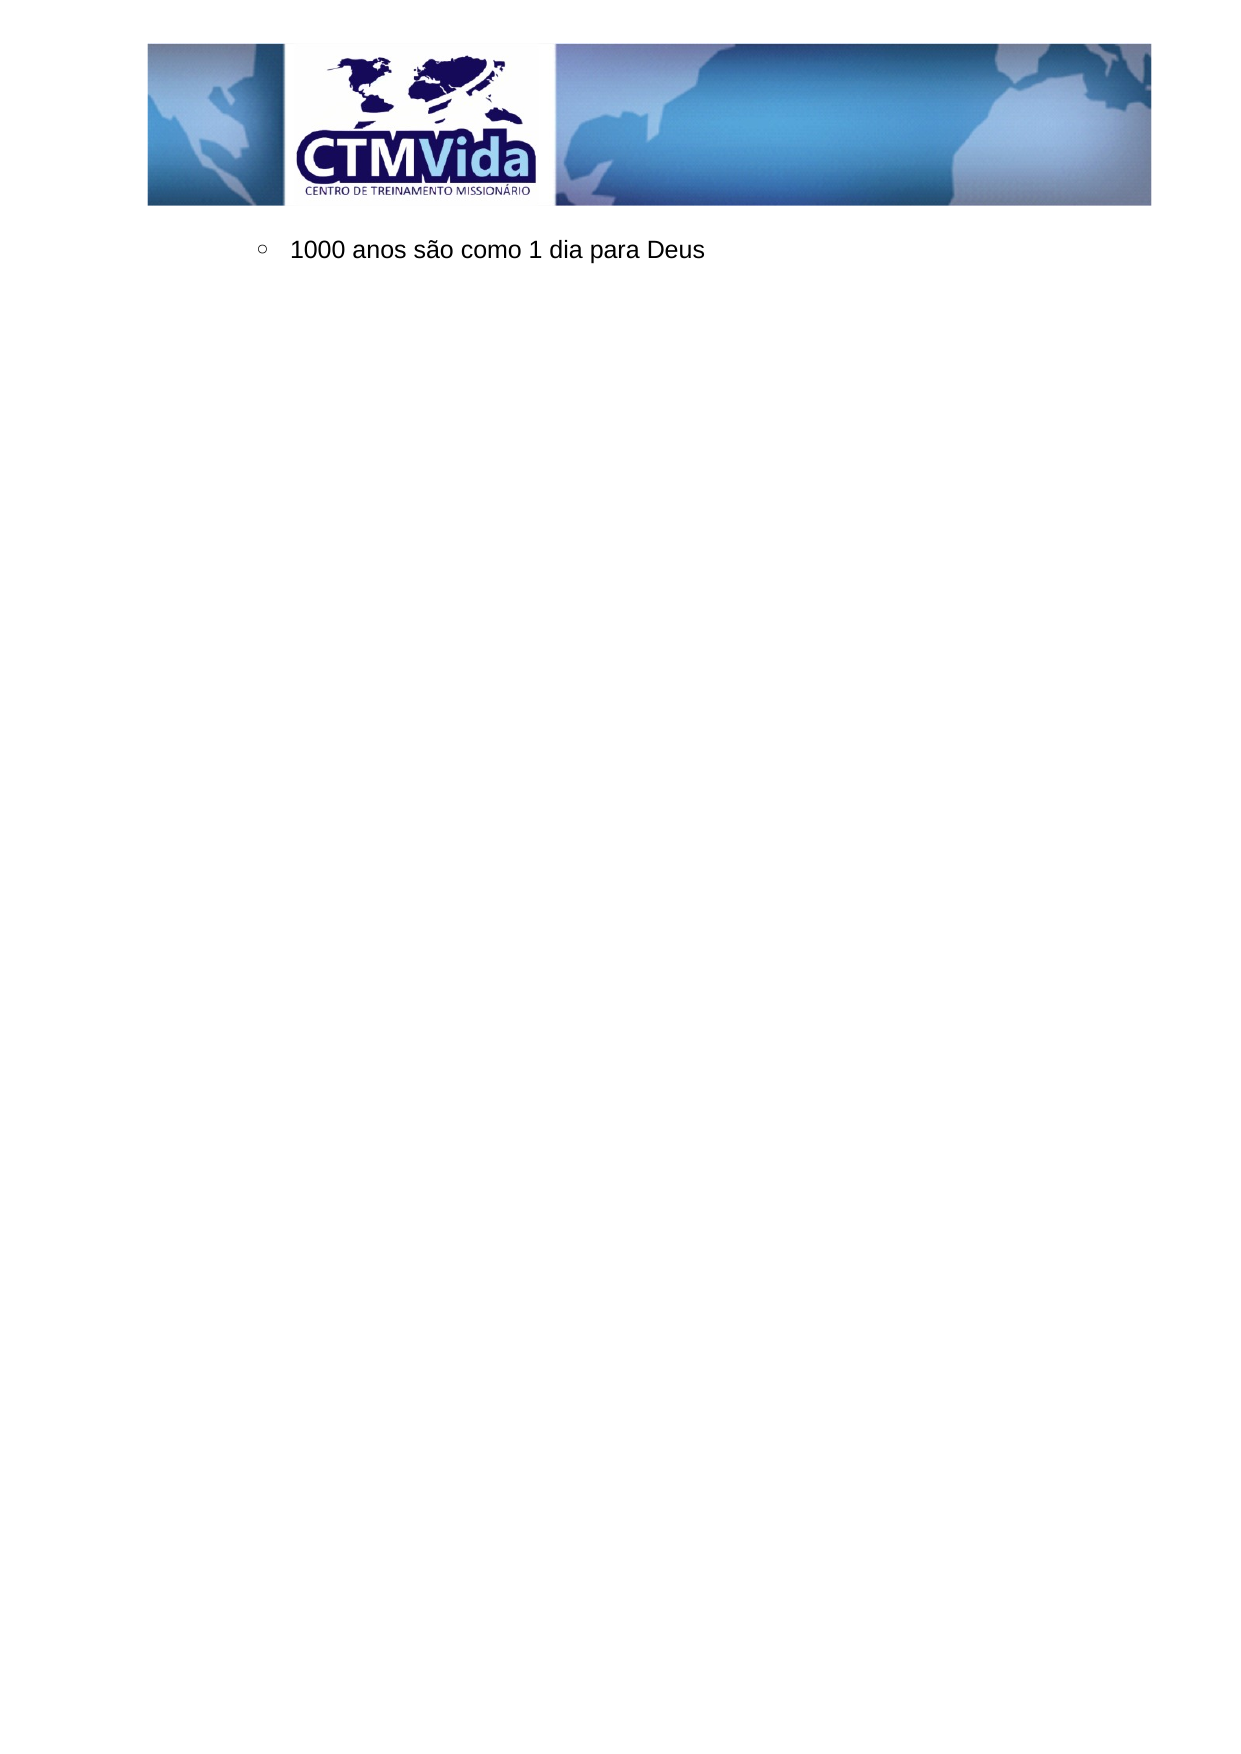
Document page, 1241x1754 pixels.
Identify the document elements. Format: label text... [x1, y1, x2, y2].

picture [147, 43, 1152, 206]
list 1000 anos são como 1 dia para Deus [252, 235, 1122, 264]
